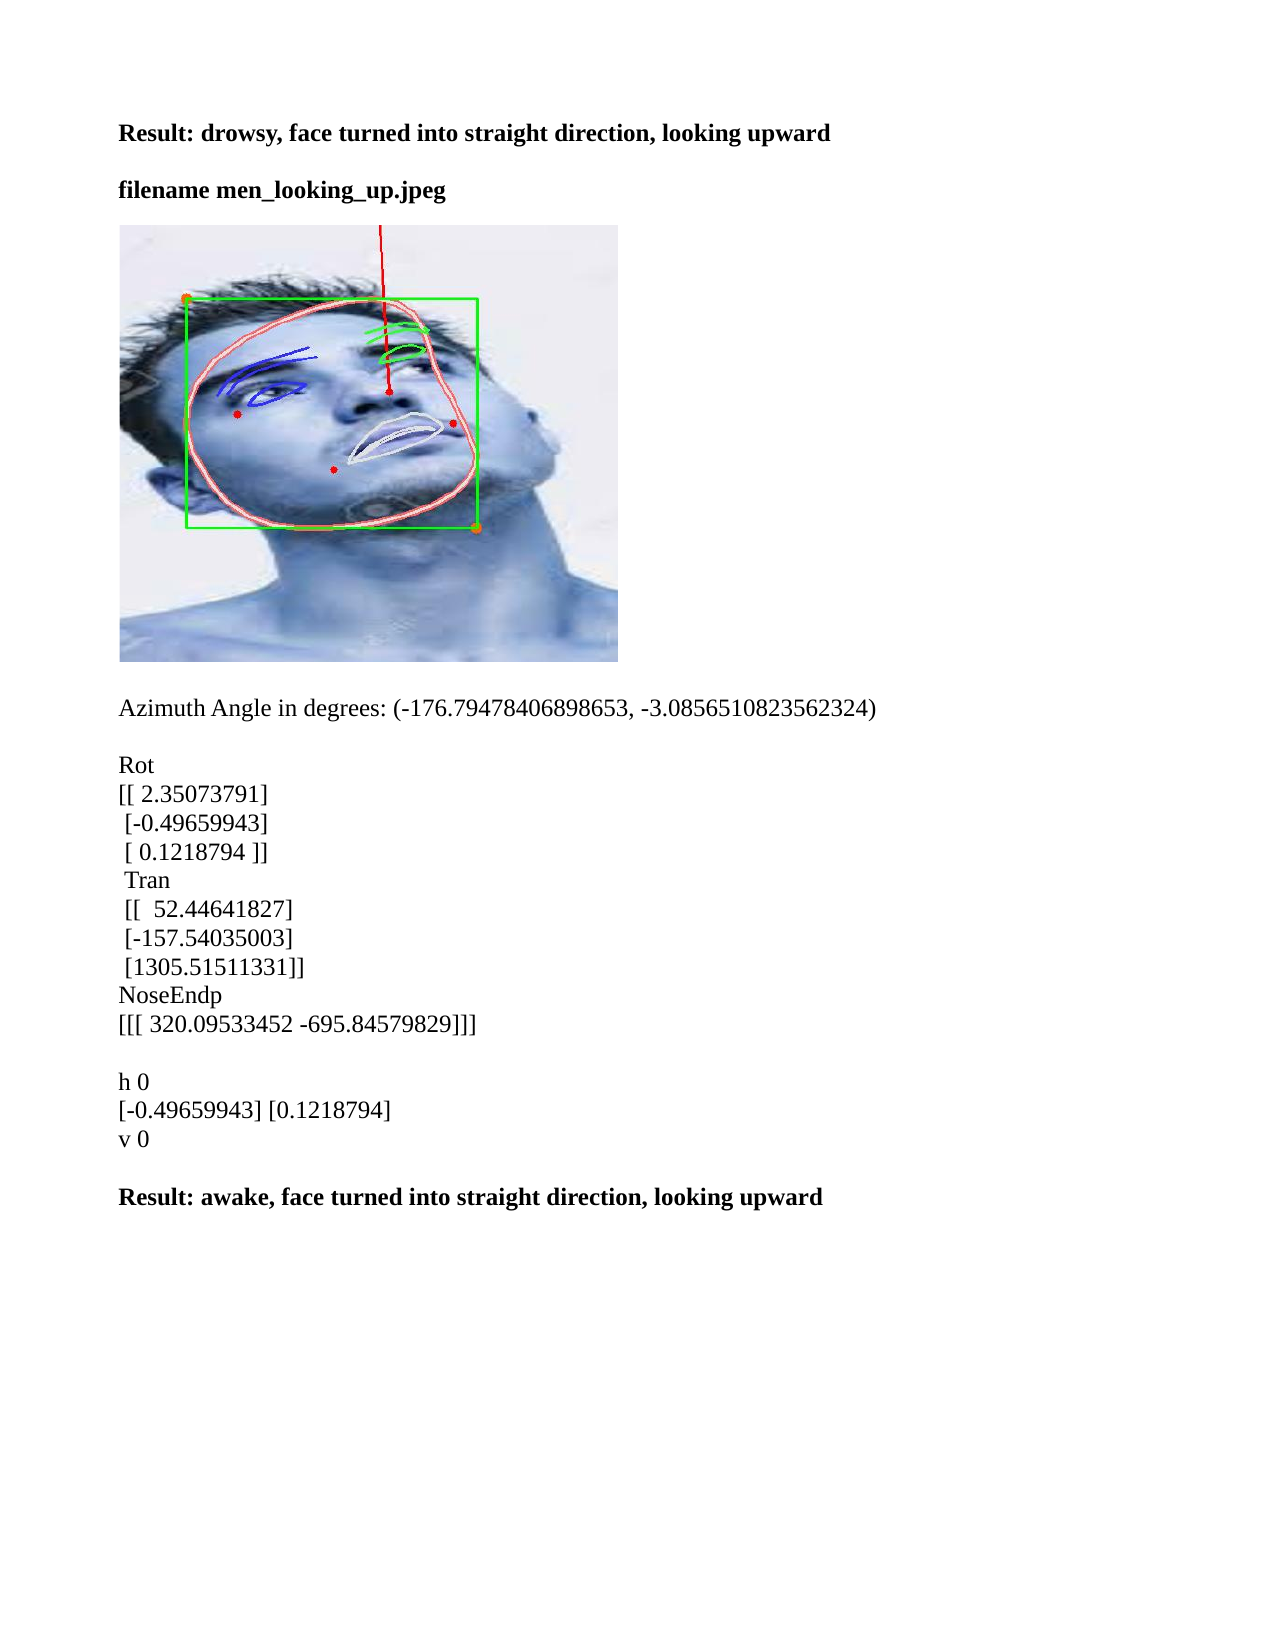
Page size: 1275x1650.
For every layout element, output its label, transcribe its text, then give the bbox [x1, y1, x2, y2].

text [[ 52.44641827] [118, 894, 1157, 923]
text [[[ 320.09533452 -695.84579829]]] [118, 1009, 1157, 1038]
text Result: drowsy, face turned into straight direction, looking upward [118, 118, 1157, 147]
text [-0.49659943] [0.1218794] [118, 1096, 1157, 1124]
text [[ 2.35073791] [118, 779, 1157, 808]
text Result: awake, face turned into straight direction, looking upward [118, 1182, 1157, 1211]
text v 0 [118, 1124, 1157, 1153]
text [1305.51511331]] [118, 952, 1157, 981]
text [-0.49659943] [118, 808, 1157, 837]
picture [119, 225, 618, 662]
text h 0 [118, 1067, 1157, 1096]
text NoseEndp [118, 981, 1157, 1009]
text Tran [118, 866, 1157, 894]
text [-157.54035003] [118, 923, 1157, 952]
text Azimuth Angle in degrees: (-176.79478406898653, -3.0856510823562324) [118, 693, 1157, 722]
text Rot [118, 751, 1157, 779]
text filename men_looking_up.jpeg [118, 176, 1157, 204]
text [ 0.1218794 ]] [118, 837, 1157, 866]
